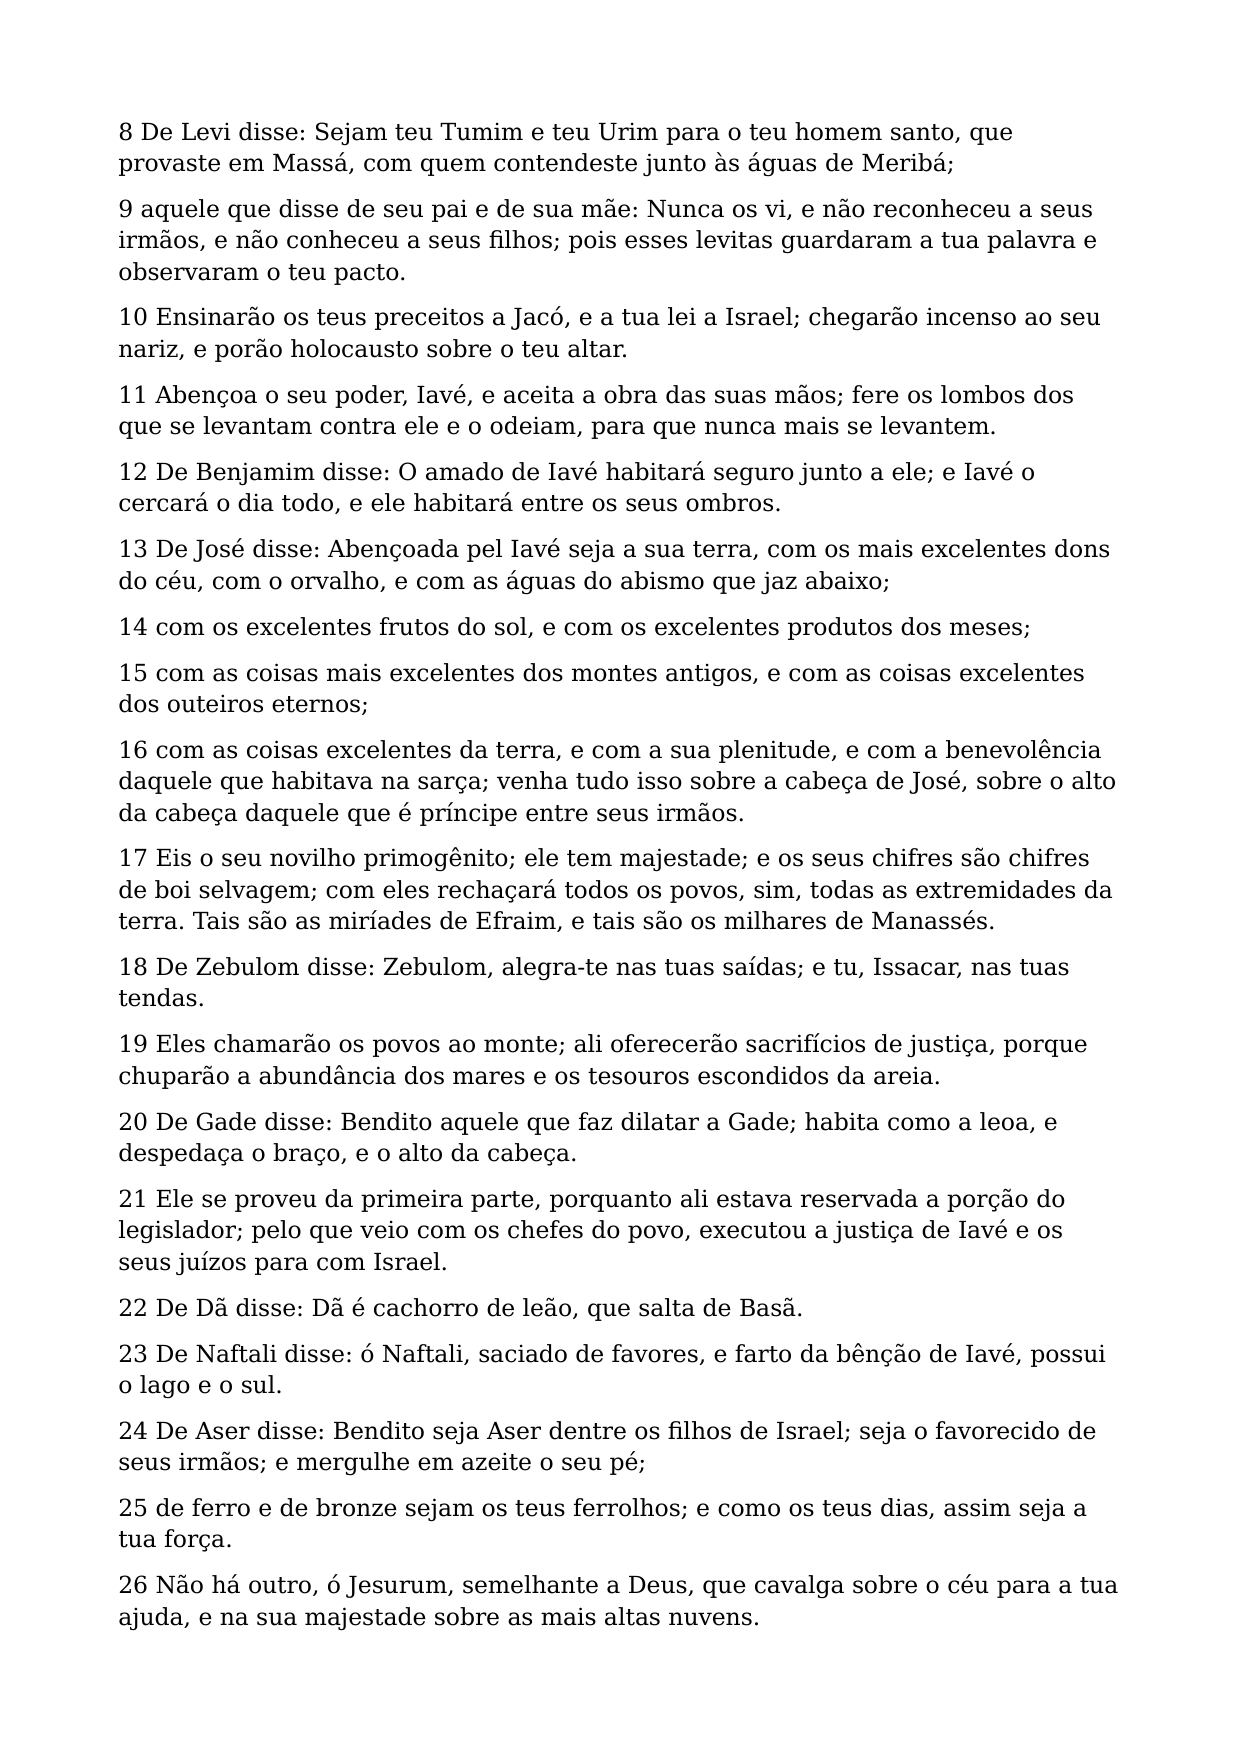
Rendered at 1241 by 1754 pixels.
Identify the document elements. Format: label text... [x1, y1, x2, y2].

text 16 com as coisas excelentes da terra, e com a sua plenitude, e com a benevolência daquele que habitava na sarça; venha tudo isso sobre a cabeça de José, sobre o alto da cabeça daquele que é príncipe entre seus irmãos. [118, 736, 1122, 826]
text 23 De Naftali disse: ó Naftali, saciado de favores, e farto da bênção de Iavé, possui o lago e o sul. [118, 1340, 1122, 1399]
text 17 Eis o seu novilho primogênito; ele tem majestade; e os seus chifres são chifres de boi selvagem; com eles rechaçará todos os povos, sim, todas as extremidades da terra. Tais são as miríades de Efraim, e tais são os milhares de Manassés. [118, 845, 1122, 935]
text 11 Abençoa o seu poder, Iavé, e aceita a obra das suas mãos; fere os lombos dos que se levantam contra ele e o odeiam, para que nunca mais se levantem. [118, 381, 1122, 440]
text 21 Ele se proveu da primeira parte, porquanto ali estava reservada a porção do legislador; pelo que veio com os chefes do povo, executou a justiça de Iavé e os seus juízos para com Israel. [118, 1186, 1122, 1276]
text 13 De José disse: Abençoada pel Iavé seja a sua terra, com os mais excelentes dons do céu, com o orvalho, e com as águas do abismo que jaz abaixo; [118, 536, 1122, 594]
text 26 Não há outro, ó Jesurum, semelhante a Deus, que cavalga sobre o céu para a tua ajuda, e na sua majestade sobre as mais altas nuvens. [118, 1572, 1122, 1631]
text 19 Eles chamarão os povos ao monte; ali oferecerão sacrifícios de justiça, porque chuparão a abundância dos mares e os tesouros escondidos da areia. [118, 1031, 1122, 1090]
text 20 De Gade disse: Bendito aquele que faz dilatar a Gade; habita como a leoa, e despedaça o braço, e o alto da cabeça. [118, 1108, 1122, 1167]
text 14 com os excelentes frutos do sol, e com os excelentes produtos dos meses; [118, 613, 1122, 641]
text 24 De Aser disse: Bendito seja Aser dentre os filhos de Israel; seja o favorecido de seus irmãos; e mergulhe em azeite o seu pé; [118, 1417, 1122, 1476]
text 22 De Dã disse: Dã é cachorro de leão, que salta de Basã. [118, 1294, 1122, 1322]
text 18 De Zebulom disse: Zebulom, alegra-te nas tuas saídas; e tu, Issacar, nas tuas tendas. [118, 954, 1122, 1012]
text 8 De Levi disse: Sejam teu Tumim e teu Urim para o teu homem santo, que provaste em Massá, com quem contendeste junto às águas de Meribá; [118, 118, 1122, 177]
text 9 aquele que disse de seu pai e de sua mãe: Nunca os vi, e não reconheceu a seus irmãos, e não conheceu a seus filhos; pois esses levitas guardaram a tua palavra e observaram o teu pacto. [118, 195, 1122, 285]
text 25 de ferro e de bronze sejam os teus ferrolhos; e como os teus dias, assim seja a tua força. [118, 1495, 1122, 1553]
text 12 De Benjamim disse: O amado de Iavé habitará seguro junto a ele; e Iavé o cercará o dia todo, e ele habitará entre os seus ombros. [118, 459, 1122, 517]
text 10 Ensinarão os teus preceitos a Jacó, e a tua lei a Israel; chegarão incenso ao seu nariz, e porão holocausto sobre o teu altar. [118, 304, 1122, 363]
text 15 com as coisas mais excelentes dos montes antigos, e com as coisas excelentes dos outeiros eternos; [118, 659, 1122, 718]
